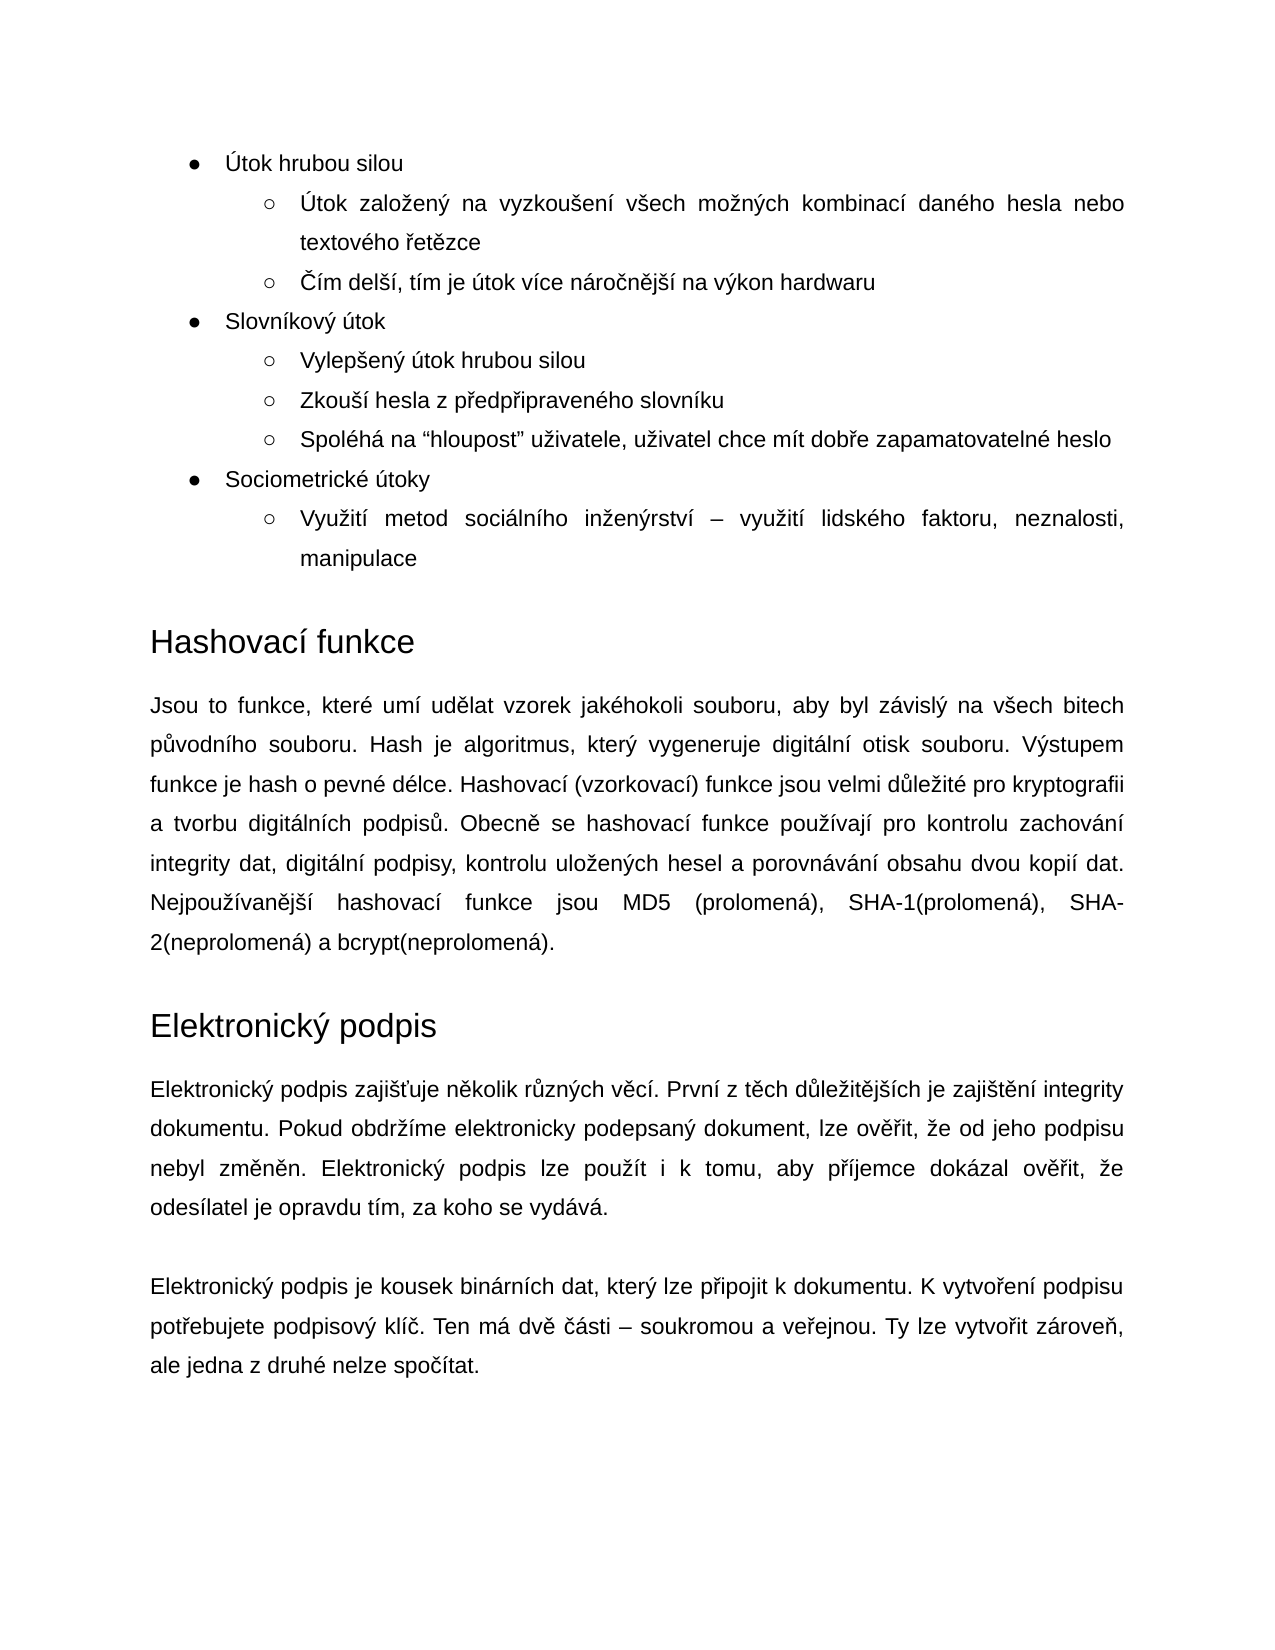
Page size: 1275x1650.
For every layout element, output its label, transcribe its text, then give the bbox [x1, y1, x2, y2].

list Útok hrubou silou [187, 150, 1125, 176]
list Využití metod sociálního inženýrství – využití lidského faktoru, neznalosti, manipulace [262, 505, 1125, 571]
list Čím delší, tím je útok více náročnější na výkon hardwaru [262, 268, 1125, 295]
list Sociometrické útoky [187, 466, 1125, 492]
text Jsou to funkce, které umí udělat vzorek jakéhokoli souboru, aby byl závislý na všech bitech původního souboru. Hash je algoritmus, který vygeneruje digitální otisk souboru. Výstupem funkce je hash o pevné délce. Hashovací (vzorkovací) funkce jsou velmi důležité pro kryptografii a tvorbu digitálních podpisů. Obecně se hashovací funkce používají pro kontrolu zachování integrity dat, digitální podpisy, kontrolu uložených hesel a porovnávání obsahu dvou kopií dat. Nejpoužívanější hashovací funkce jsou MD5 (prolomená), SHA-1(prolomená), SHA-2(neprolomená) a bcrypt(neprolomená). [150, 692, 1125, 955]
text Elektronický podpis zajišťuje několik různých věcí. První z těch důležitějších je zajištění integrity dokumentu. Pokud obdržíme elektronicky podepsaný dokument, lze ověřit, že od jeho podpisu nebyl změněn. Elektronický podpis lze použít i k tomu, aby příjemce dokázal ověřit, že odesílatel je opravdu tím, za koho se vydává. [150, 1076, 1125, 1221]
list Slovníkový útok [187, 308, 1125, 334]
list Vylepšený útok hrubou silou [262, 347, 1125, 374]
list Spoléhá na “hloupost” uživatele, uživatel chce mít dobře zapamatovatelné heslo [262, 426, 1125, 453]
subtitle Elektronický podpis [150, 1006, 1125, 1044]
subtitle Hashovací funkce [150, 622, 1125, 660]
list Útok založený na vyzkoušení všech možných kombinací daného hesla nebo textového řetězce [262, 189, 1125, 255]
list Zkouší hesla z předpřipraveného slovníku [262, 387, 1125, 413]
text Elektronický podpis je kousek binárních dat, který lze připojit k dokumentu. K vytvoření podpisu potřebujete podpisový klíč. Ten má dvě části ‒ soukromou a veřejnou. Ty lze vytvořit zároveň, ale jedna z druhé nelze spočítat. [150, 1273, 1125, 1378]
